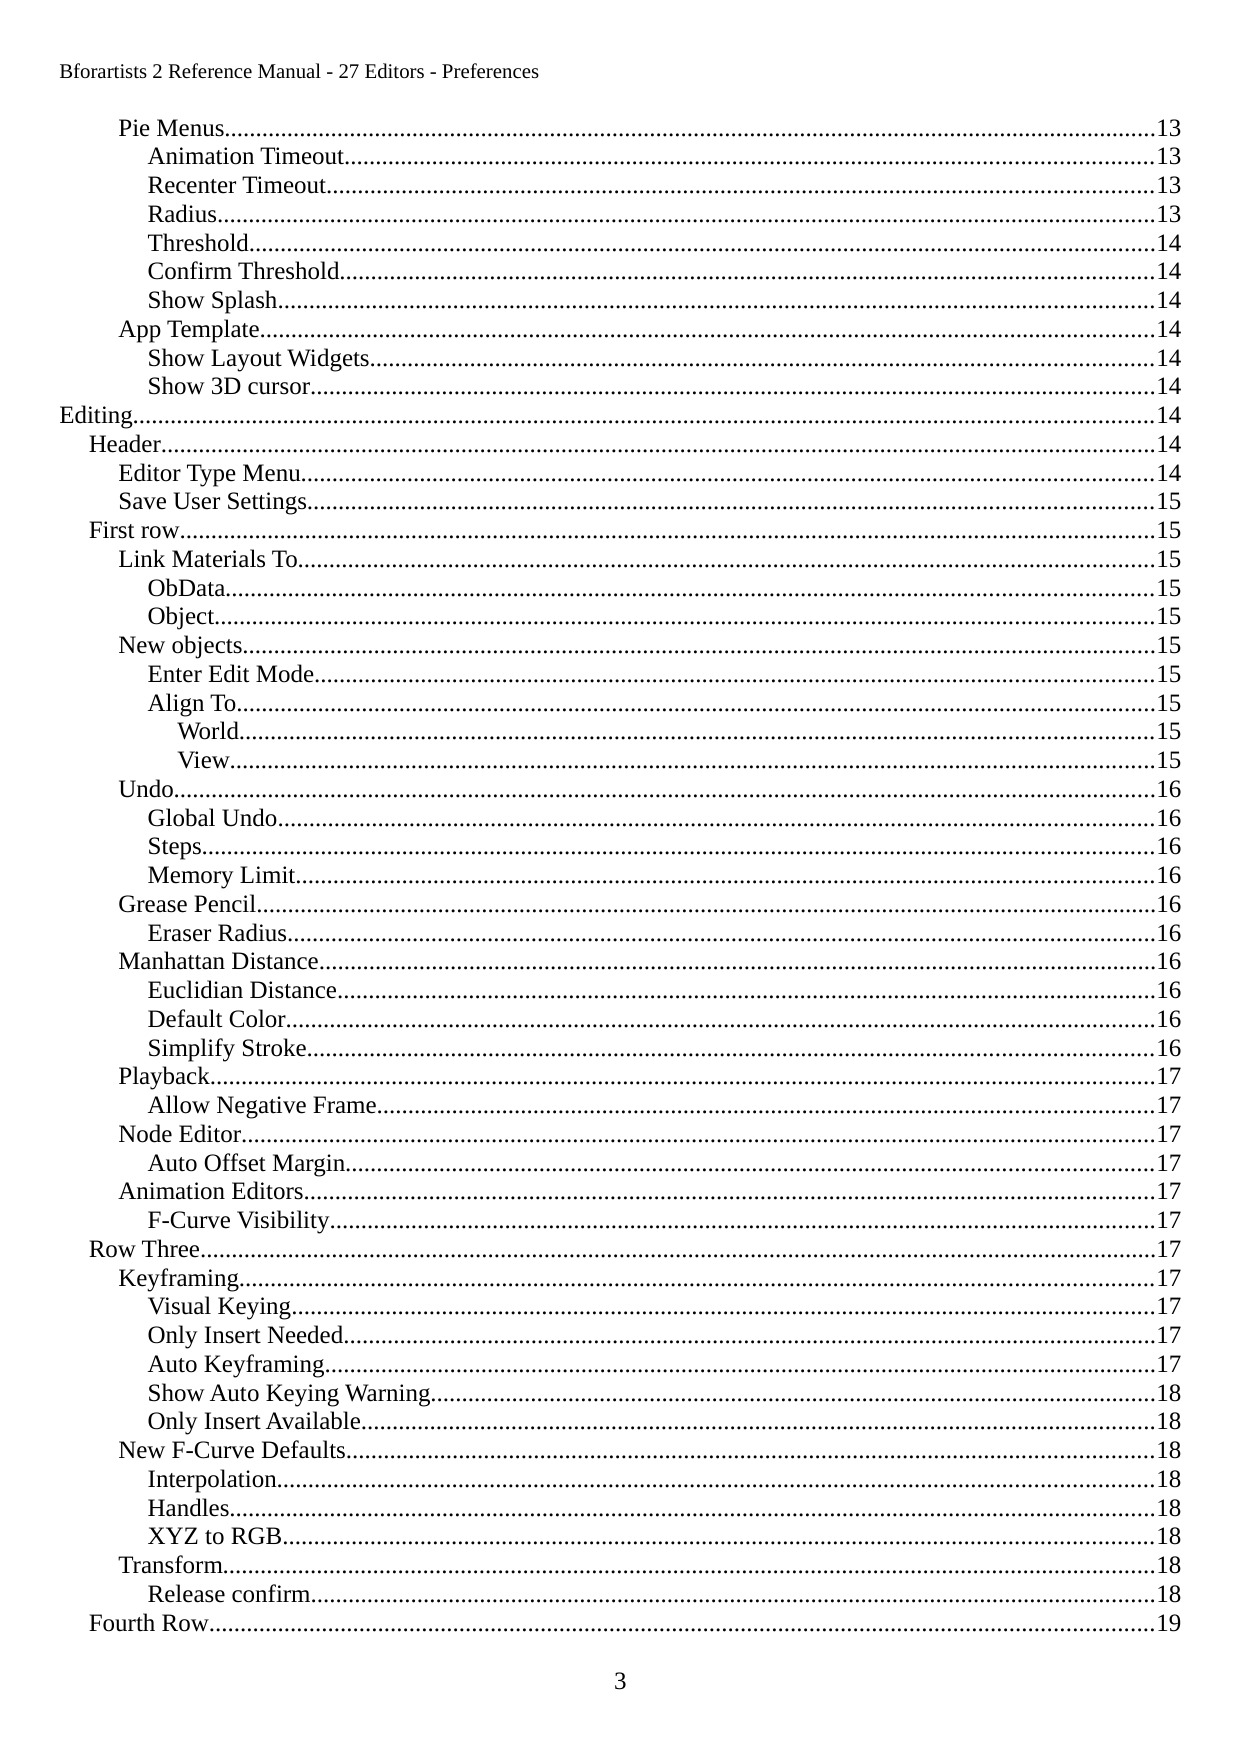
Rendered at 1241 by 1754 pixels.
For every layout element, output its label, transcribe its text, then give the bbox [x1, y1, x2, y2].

text Steps 16 [147, 831, 1181, 860]
text First row 15 [88, 515, 1181, 544]
text Editing 14 [59, 400, 1181, 429]
text App Template 14 [118, 314, 1181, 343]
text Row Three 17 [88, 1234, 1181, 1263]
text Visual Keying 17 [147, 1291, 1181, 1320]
text F-Curve Visibility 17 [147, 1205, 1181, 1234]
text Handles 18 [147, 1493, 1181, 1521]
text Interpolation 18 [147, 1464, 1181, 1493]
text Default Color 16 [147, 1004, 1181, 1033]
text World 15 [177, 716, 1181, 745]
text Recenter Timeout 13 [147, 170, 1181, 199]
text Show 3D cursor 14 [147, 371, 1181, 400]
text Header 14 [88, 429, 1181, 458]
text Align To 15 [147, 688, 1181, 716]
text Simplify Stroke 16 [147, 1033, 1181, 1061]
text Object 15 [147, 601, 1181, 630]
text Manhattan Distance 16 [118, 946, 1181, 975]
text Enter Edit Mode 15 [147, 659, 1181, 688]
text Link Materials To 15 [118, 544, 1181, 573]
text New F-Curve Defaults 18 [118, 1435, 1181, 1464]
text Keyframing 17 [118, 1263, 1181, 1291]
text Pie Menus 13 [118, 113, 1181, 141]
text Threshold 14 [147, 228, 1181, 256]
text View 15 [177, 745, 1181, 774]
text Undo 16 [118, 774, 1181, 803]
text Animation Editors 17 [118, 1176, 1181, 1205]
text Only Insert Available 18 [147, 1406, 1181, 1435]
text Editor Type Menu 14 [118, 458, 1181, 486]
text Confirm Threshold 14 [147, 256, 1181, 285]
text New objects 15 [118, 630, 1181, 659]
text XYZ to RGB 18 [147, 1521, 1181, 1550]
text Save User Settings 15 [118, 486, 1181, 515]
text Radius 13 [147, 199, 1181, 228]
text ObData 15 [147, 573, 1181, 601]
text Show Layout Widgets 14 [147, 343, 1181, 371]
text Memory Limit 16 [147, 860, 1181, 889]
text Auto Offset Margin 17 [147, 1148, 1181, 1176]
text Grease Pencil 16 [118, 889, 1181, 918]
text Release confirm 18 [147, 1579, 1181, 1608]
text Only Insert Needed 17 [147, 1320, 1181, 1349]
text Auto Keyframing 17 [147, 1349, 1181, 1378]
text Eraser Radius 16 [147, 918, 1181, 946]
text Euclidian Distance 16 [147, 975, 1181, 1004]
text Global Undo 16 [147, 803, 1181, 831]
text Node Editor 17 [118, 1119, 1181, 1148]
text Playback 17 [118, 1061, 1181, 1090]
text Fourth Row 19 [88, 1608, 1181, 1636]
text Allow Negative Frame 17 [147, 1090, 1181, 1119]
text Show Auto Keying Warning 18 [147, 1378, 1181, 1406]
text Show Splash 14 [147, 285, 1181, 314]
text Transform 18 [118, 1550, 1181, 1579]
text Animation Timeout 13 [147, 141, 1181, 170]
